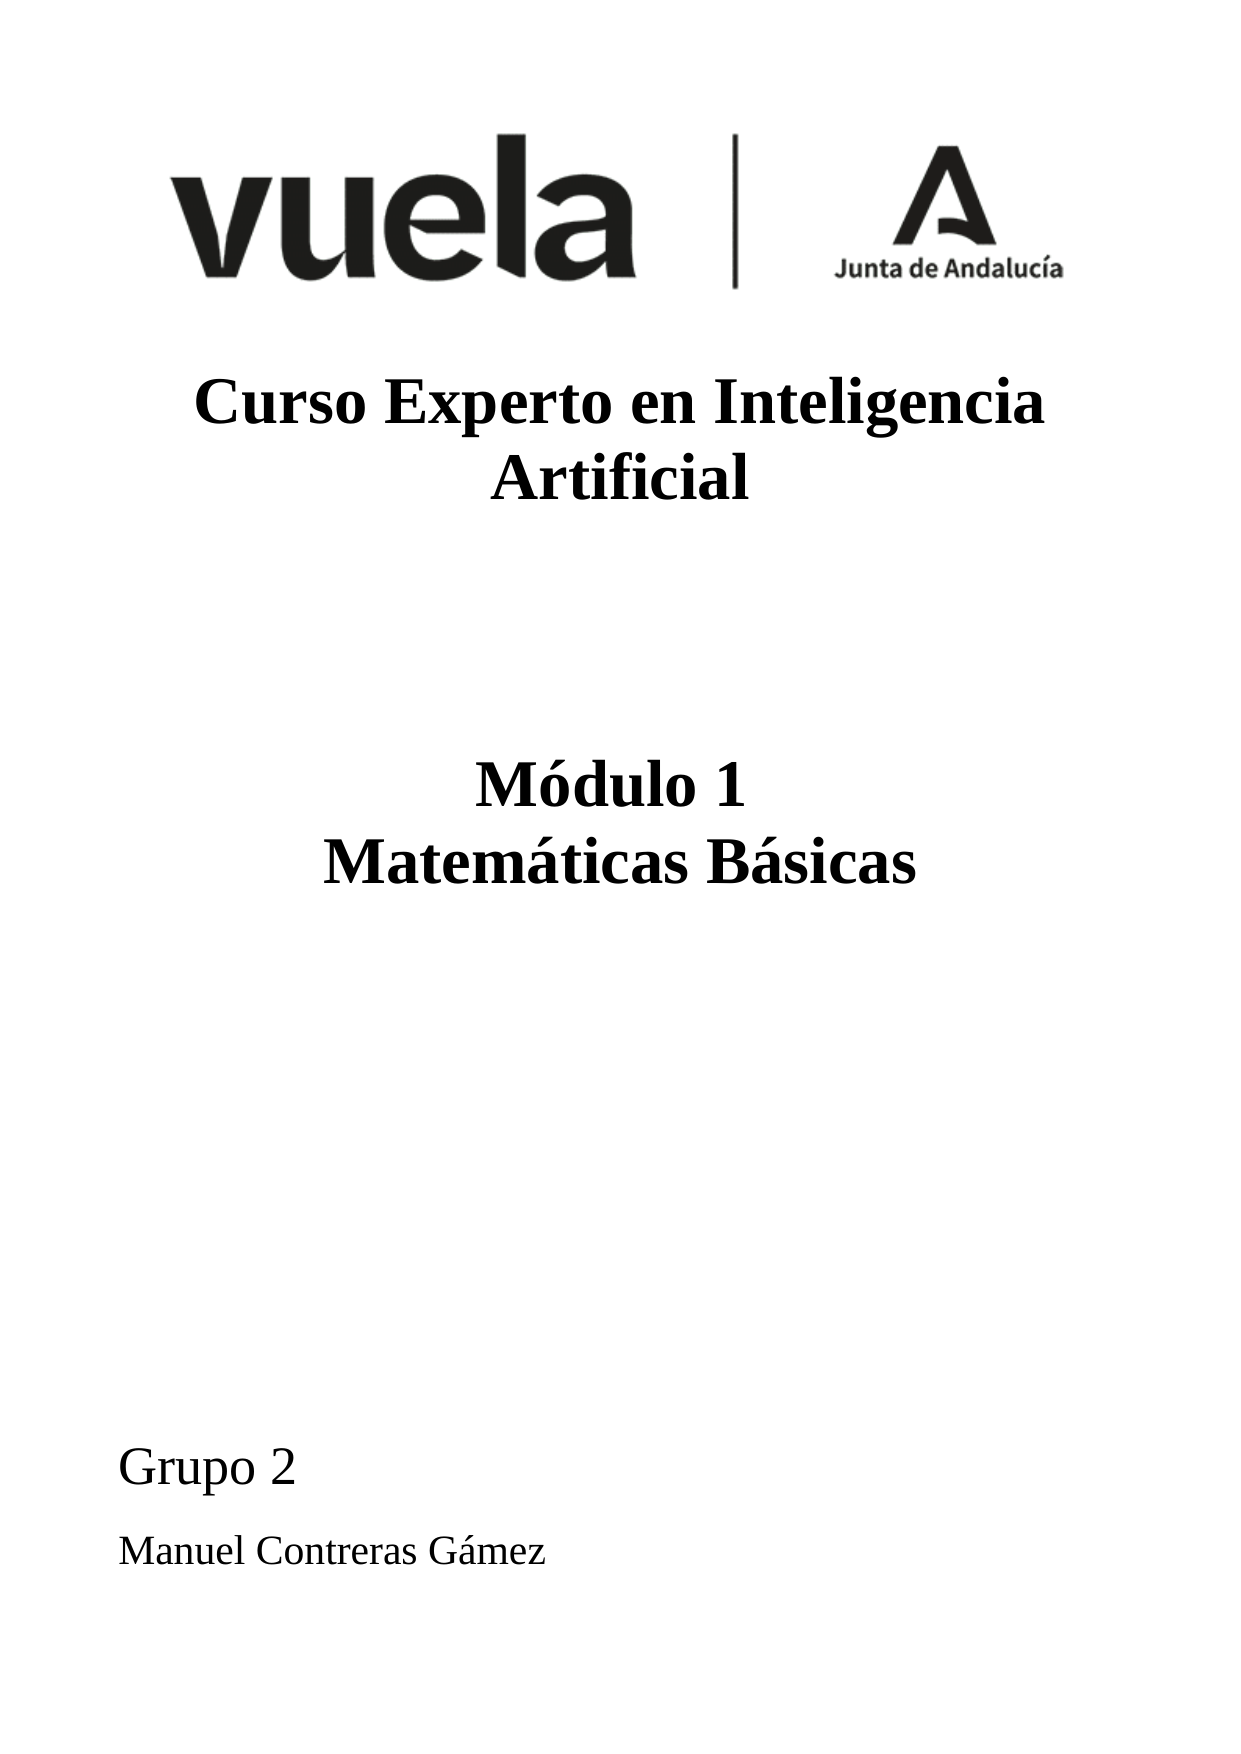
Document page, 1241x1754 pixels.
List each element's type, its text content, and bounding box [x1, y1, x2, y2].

picture [151, 118, 1089, 304]
text Manuel Contreras Gámez [118, 1525, 1122, 1573]
text Grupo 2 [118, 1434, 1122, 1496]
text Matemáticas Básicas [118, 821, 1122, 897]
text Curso Experto en Inteligencia Artificial [118, 361, 1122, 514]
text Módulo 1 [118, 744, 1122, 821]
